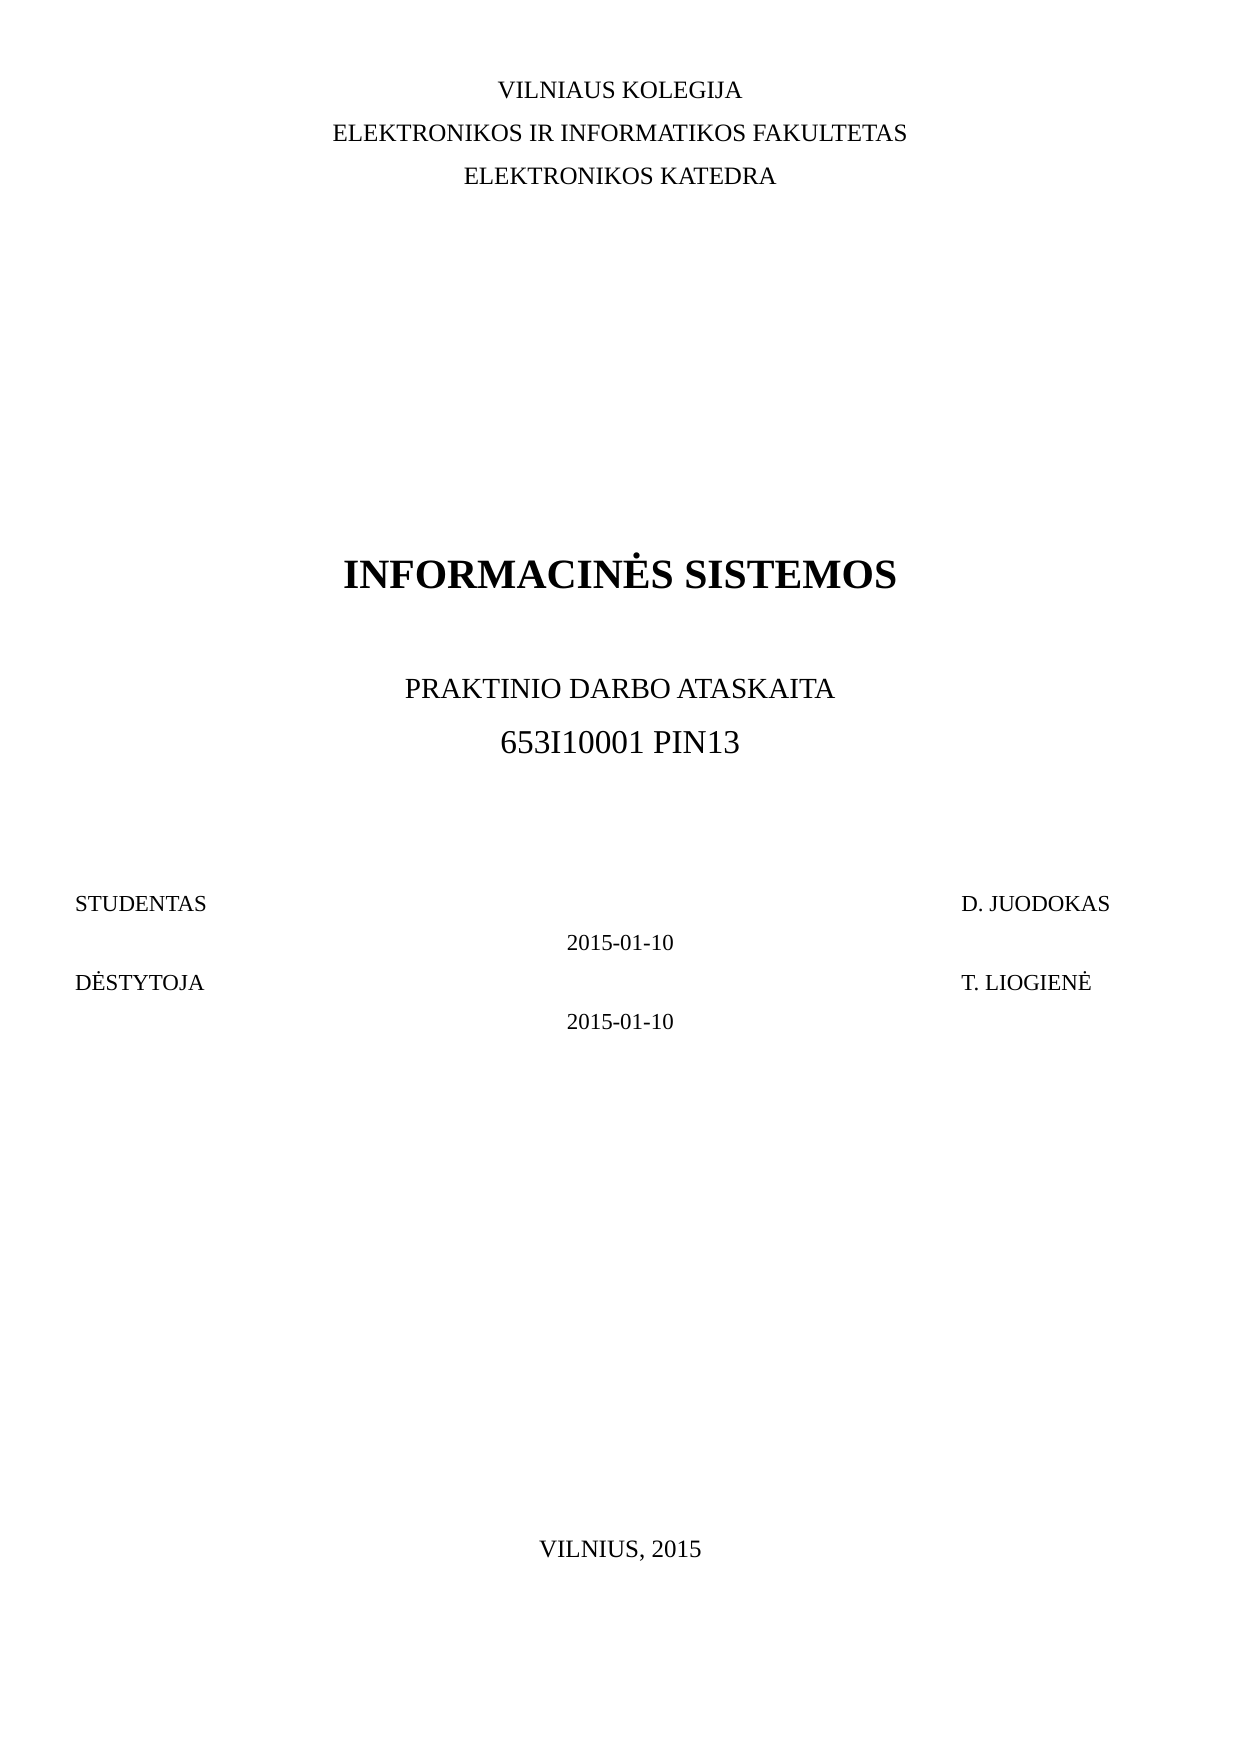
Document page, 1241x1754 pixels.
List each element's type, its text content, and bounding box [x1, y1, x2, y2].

text ELEKTRONIKOS katedra [75, 161, 1165, 190]
text Elektronikos ir informatikos fakultetas [75, 118, 1165, 147]
text INFORMACINĖS SISTEMOS [75, 549, 1165, 597]
text PRAKTINIO DARBO ATASKAITA [75, 672, 1165, 705]
text 653I10001 PIN13 [75, 722, 1165, 760]
text STUDENTAS D. JUODOKAS [75, 889, 1165, 916]
text VILNIUS, 2015 [75, 1534, 1165, 1562]
text 2015-01-10 [75, 1008, 1165, 1034]
text 2015-01-10 [75, 929, 1165, 955]
text DĖSTYTOJA T. LIOGIENĖ [75, 968, 1165, 995]
text VILNIAUS KOLEGIJA [75, 75, 1165, 104]
